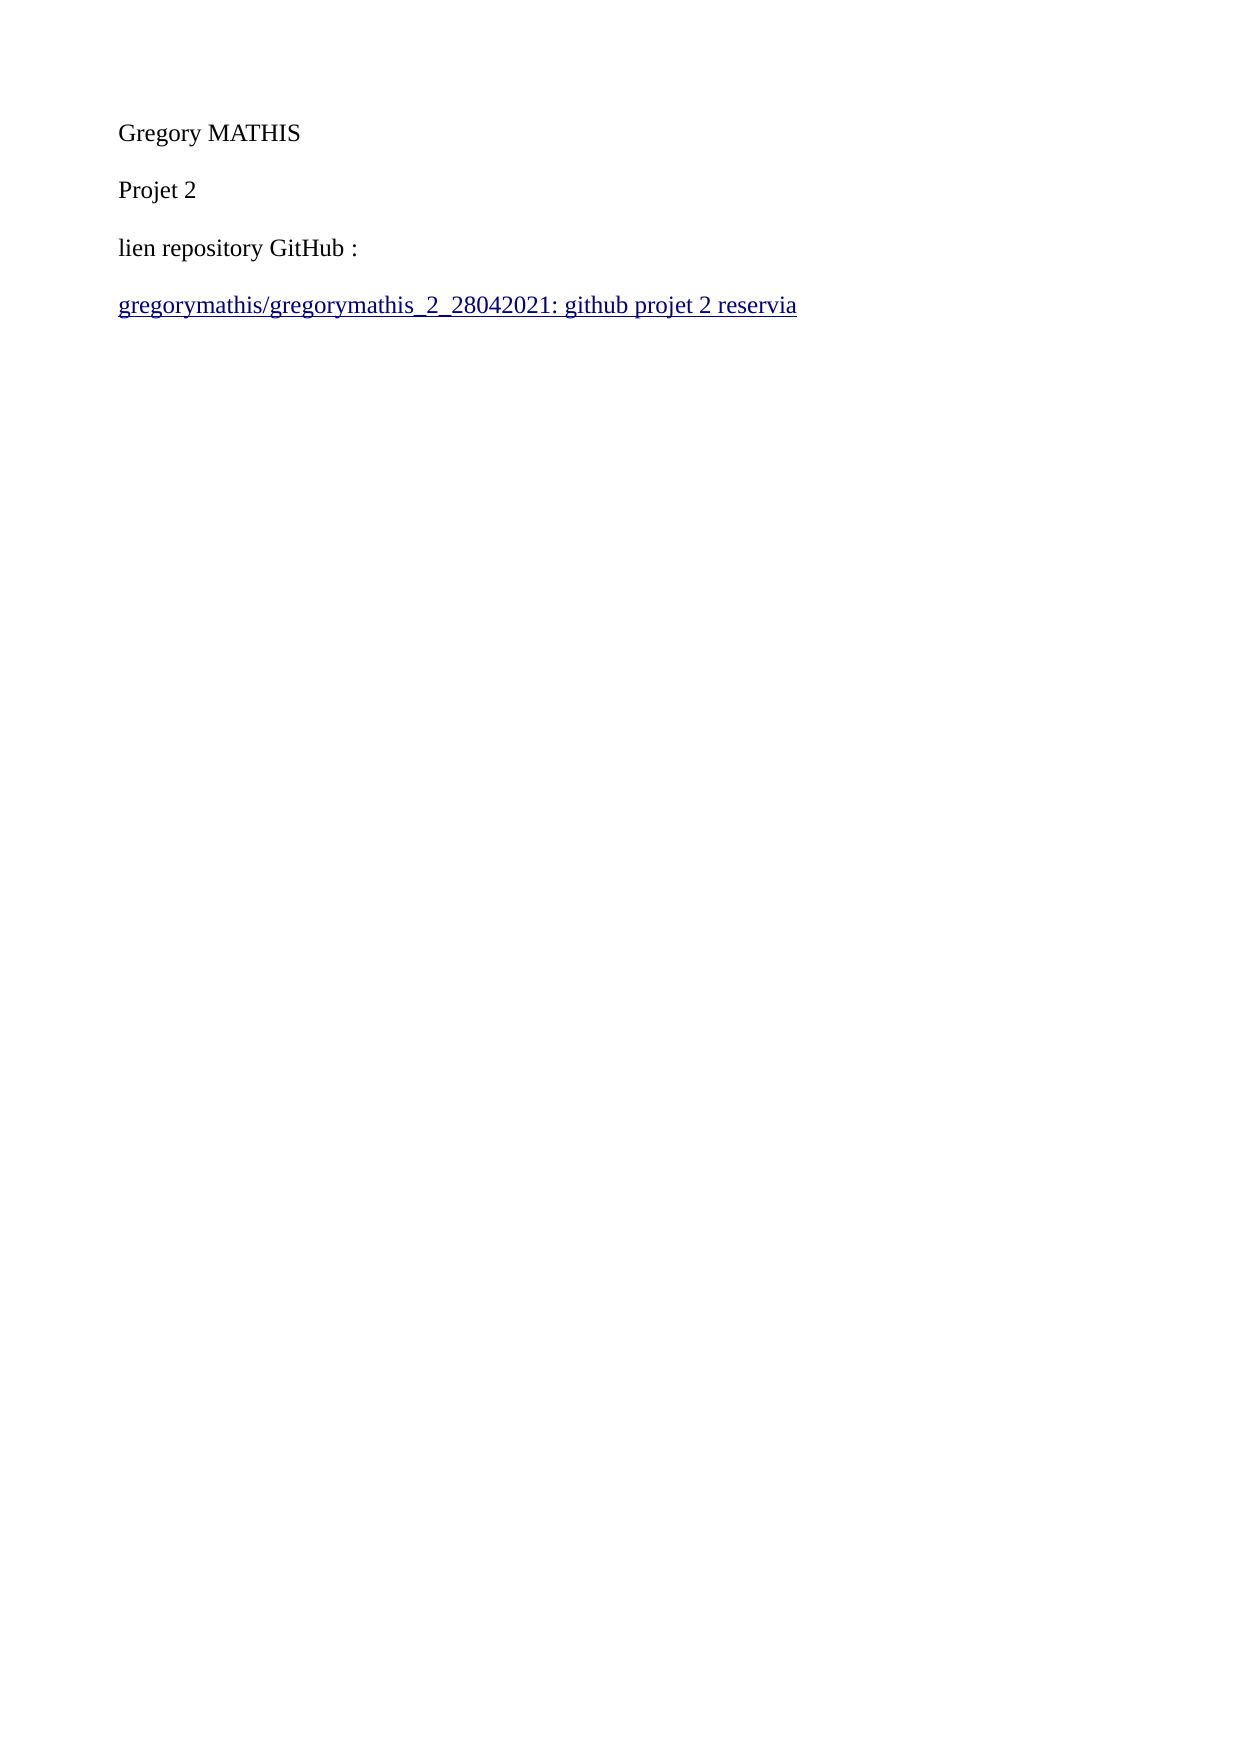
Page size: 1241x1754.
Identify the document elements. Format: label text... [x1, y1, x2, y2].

text lien repository GitHub : [118, 233, 1122, 262]
text Gregory MATHIS [118, 118, 1122, 147]
text Projet 2 [118, 176, 1122, 204]
text gregorymathis/gregorymathis_2_28042021: github projet 2 reservia [118, 291, 1122, 319]
